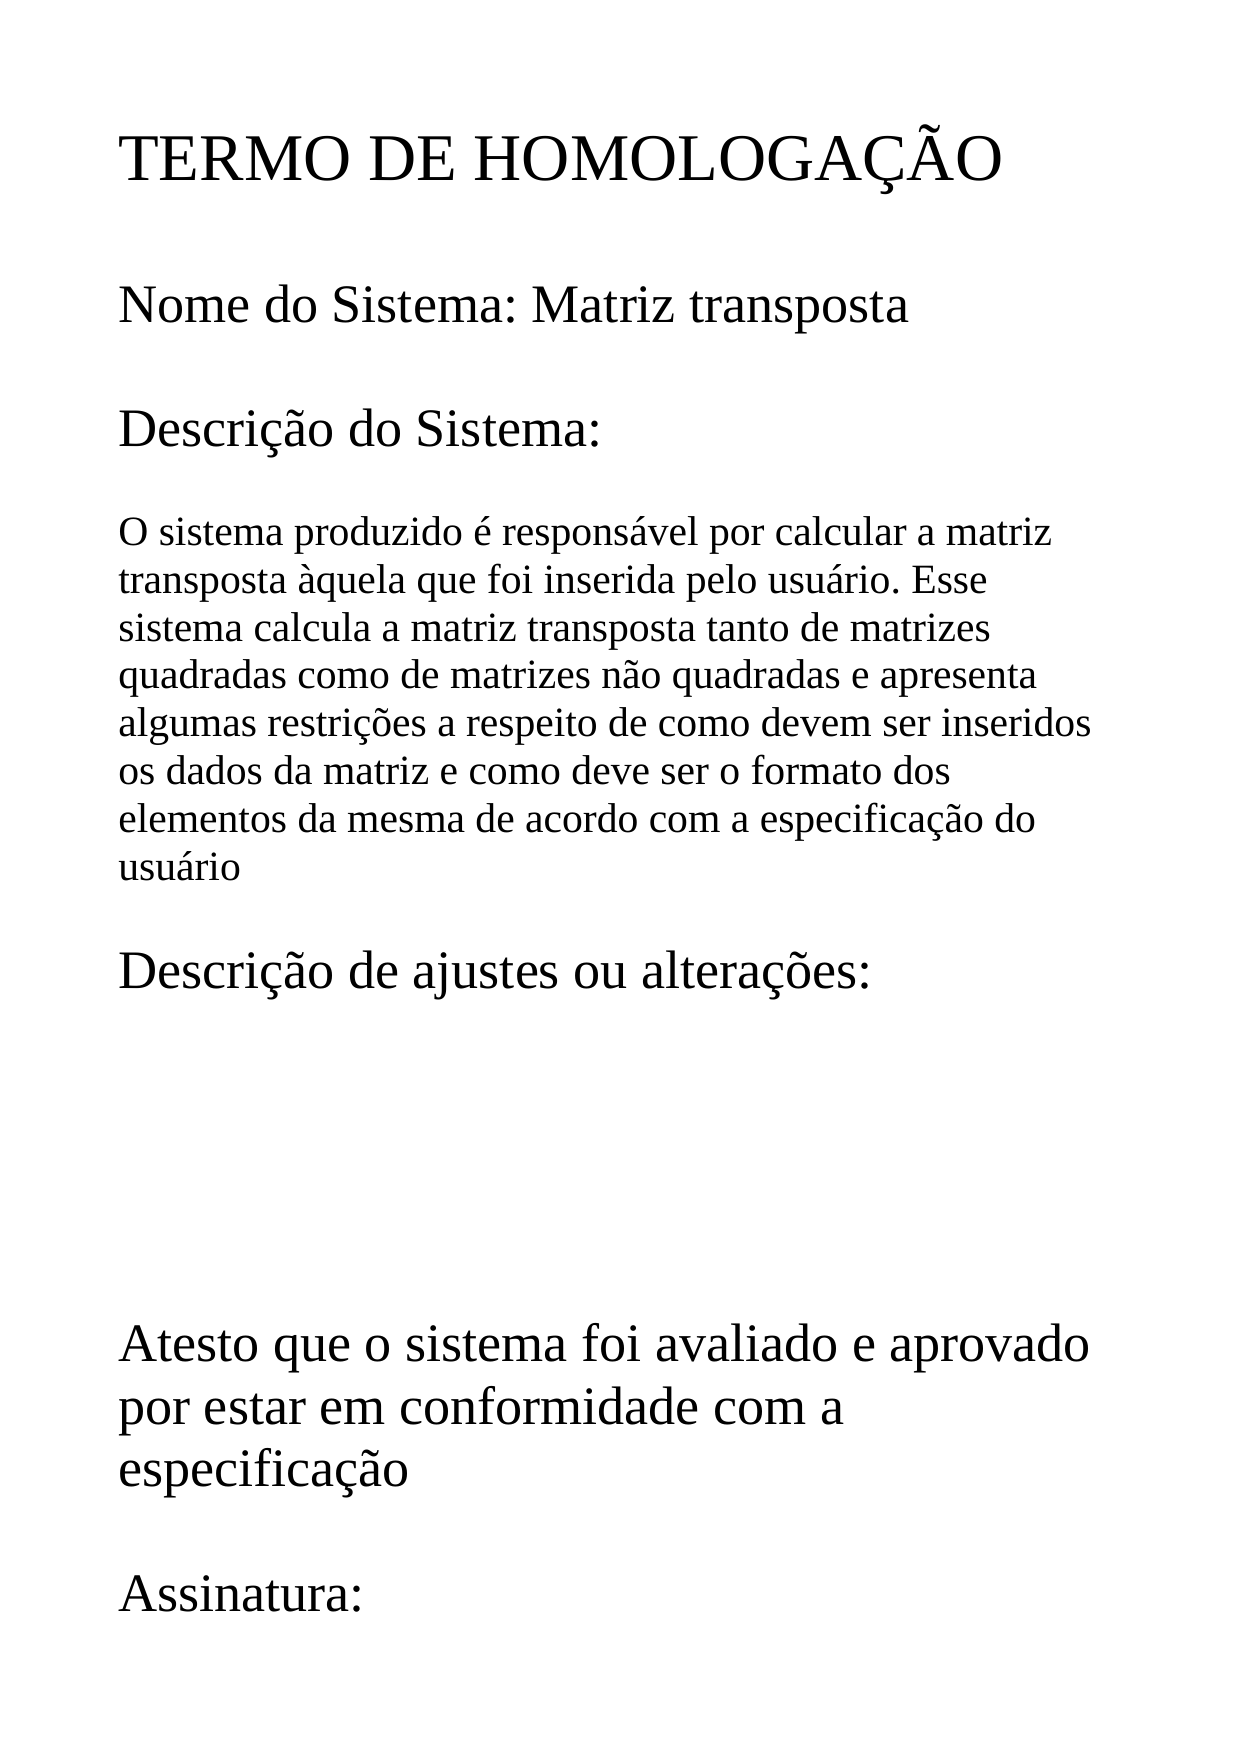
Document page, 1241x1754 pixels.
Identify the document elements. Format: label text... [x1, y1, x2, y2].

text Nome do Sistema: Matriz transposta [118, 271, 1122, 334]
text Atesto que o sistema foi avaliado e aprovado por estar em conformidade com a especificação [118, 1311, 1122, 1498]
text Descrição do Sistema: [118, 396, 1122, 458]
text Assinatura: [118, 1560, 1122, 1623]
text O sistema produzido é responsável por calcular a matriz transposta àquela que foi inserida pelo usuário. Esse sistema calcula a matriz transposta tanto de matrizes quadradas como de matrizes não quadradas e apresenta algumas restrições a respeito de como devem ser inseridos os dados da matriz e como deve ser o formato dos elementos da mesma de acordo com a especificação do usuário [118, 506, 1122, 889]
text TERMO DE HOMOLOGAÇÃO [118, 118, 1122, 195]
text Descrição de ajustes ou alterações: [118, 937, 1122, 1000]
